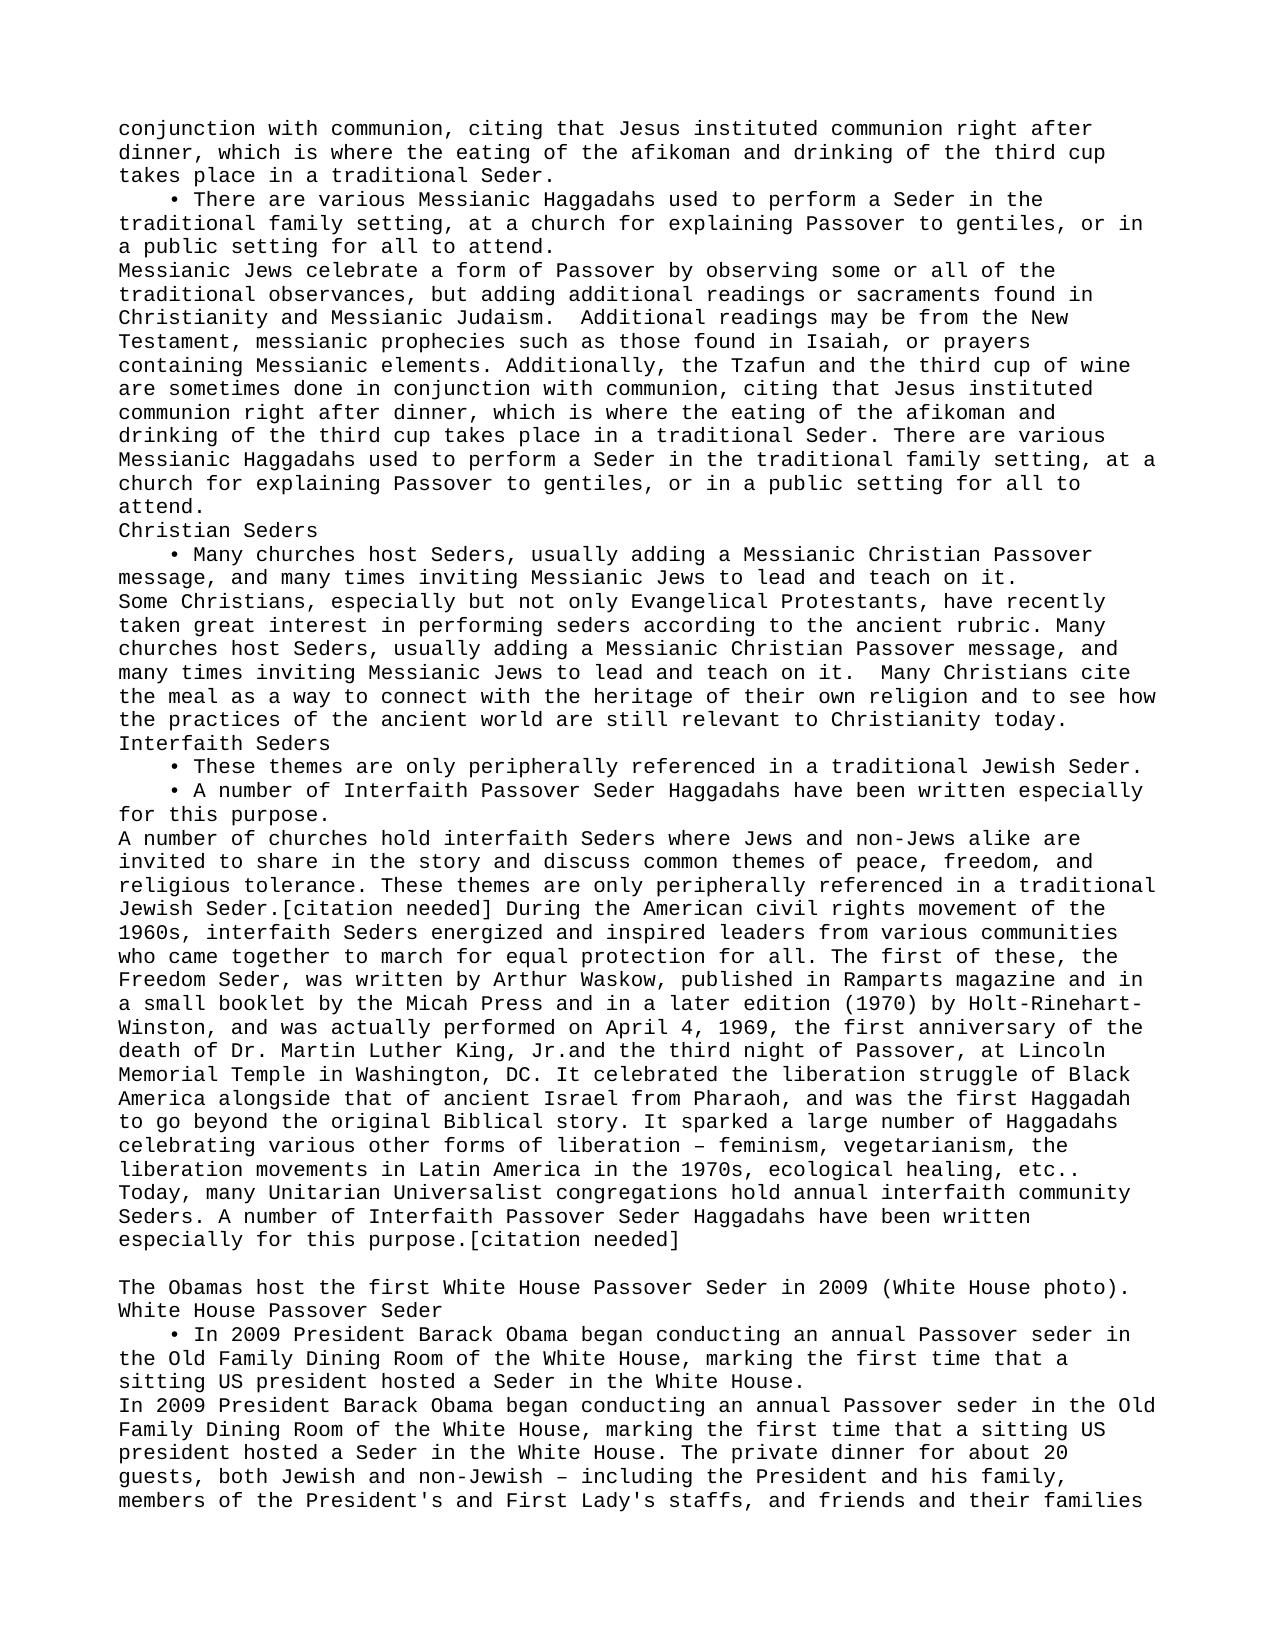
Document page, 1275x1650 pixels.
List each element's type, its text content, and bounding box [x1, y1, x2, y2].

text The Obamas host the first White House Passover Seder in 2009 (White House photo). [118, 1277, 1157, 1300]
text In 2009 President Barack Obama began conducting an annual Passover seder in the Old Family Dining Room of the White House, marking the first time that a sitting US president hosted a Seder in the White House. The private dinner for about 20 guests, both Jewish and non-Jewish – including the President and his family, members of the President's and First Lady's staffs, and friends and their families [118, 1395, 1157, 1513]
text Messianic Jews celebrate a form of Passover by observing some or all of the traditional observances, but adding additional readings or sacraments found in Christianity and Messianic Judaism. Additional readings may be from the New Testament, messianic prophecies such as those found in Isaiah, or prayers containing Messianic elements. Additionally, the Tzafun and the third cup of wine are sometimes done in conjunction with communion, citing that Jesus instituted communion right after dinner, which is where the eating of the afikoman and drinking of the third cup takes place in a traditional Seder. There are various Messianic Haggadahs used to perform a Seder in the traditional family setting, at a church for explaining Passover to gentiles, or in a public setting for all to attend. [118, 260, 1157, 520]
text • A number of Interfaith Passover Seder Haggadahs have been written especially for this purpose. [118, 780, 1157, 827]
text • Many churches host Seders, usually adding a Messianic Christian Passover message, and many times inviting Messianic Jews to lead and teach on it. [118, 544, 1157, 591]
text A number of churches hold interfaith Seders where Jews and non-Jews alike are invited to share in the story and discuss common themes of peace, freedom, and religious tolerance. These themes are only peripherally referenced in a traditional Jewish Seder.[citation needed] During the American civil rights movement of the 1960s, interfaith Seders energized and inspired leaders from various communities who came together to march for equal protection for all. The first of these, the Freedom Seder, was written by Arthur Waskow, published in Ramparts magazine and in a small booklet by the Micah Press and in a later edition (1970) by Holt-Rinehart-Winston, and was actually performed on April 4, 1969, the first anniversary of the death of Dr. Martin Luther King, Jr.and the third night of Passover, at Lincoln Memorial Temple in Washington, DC. It celebrated the liberation struggle of Black America alongside that of ancient Israel from Pharaoh, and was the first Haggadah to go beyond the original Biblical story. It sparked a large number of Haggadahs celebrating various other forms of liberation – feminism, vegetarianism, the liberation movements in Latin America in the 1970s, ecological healing, etc.. Today, many Unitarian Universalist congregations hold annual interfaith community Seders. A number of Interfaith Passover Seder Haggadahs have been written especially for this purpose.[citation needed] [118, 827, 1157, 1253]
text Interfaith Seders [118, 733, 1157, 757]
text • There are various Messianic Haggadahs used to perform a Seder in the traditional family setting, at a church for explaining Passover to gentiles, or in a public setting for all to attend. [118, 189, 1157, 260]
text Some Christians, especially but not only Evangelical Protestants, have recently taken great interest in performing seders according to the ancient rubric. Many churches host Seders, usually adding a Messianic Christian Passover message, and many times inviting Messianic Jews to lead and teach on it. Many Christians cite the meal as a way to connect with the heritage of their own religion and to see how the practices of the ancient world are still relevant to Christianity today. [118, 591, 1157, 733]
text Christian Seders [118, 520, 1157, 544]
text • These themes are only peripherally referenced in a traditional Jewish Seder. [118, 757, 1157, 780]
text White House Passover Seder [118, 1300, 1157, 1324]
text • In 2009 President Barack Obama began conducting an annual Passover seder in the Old Family Dining Room of the White House, marking the first time that a sitting US president hosted a Seder in the White House. [118, 1324, 1157, 1395]
text conjunction with communion, citing that Jesus instituted communion right after dinner, which is where the eating of the afikoman and drinking of the third cup takes place in a traditional Seder. [118, 118, 1157, 189]
